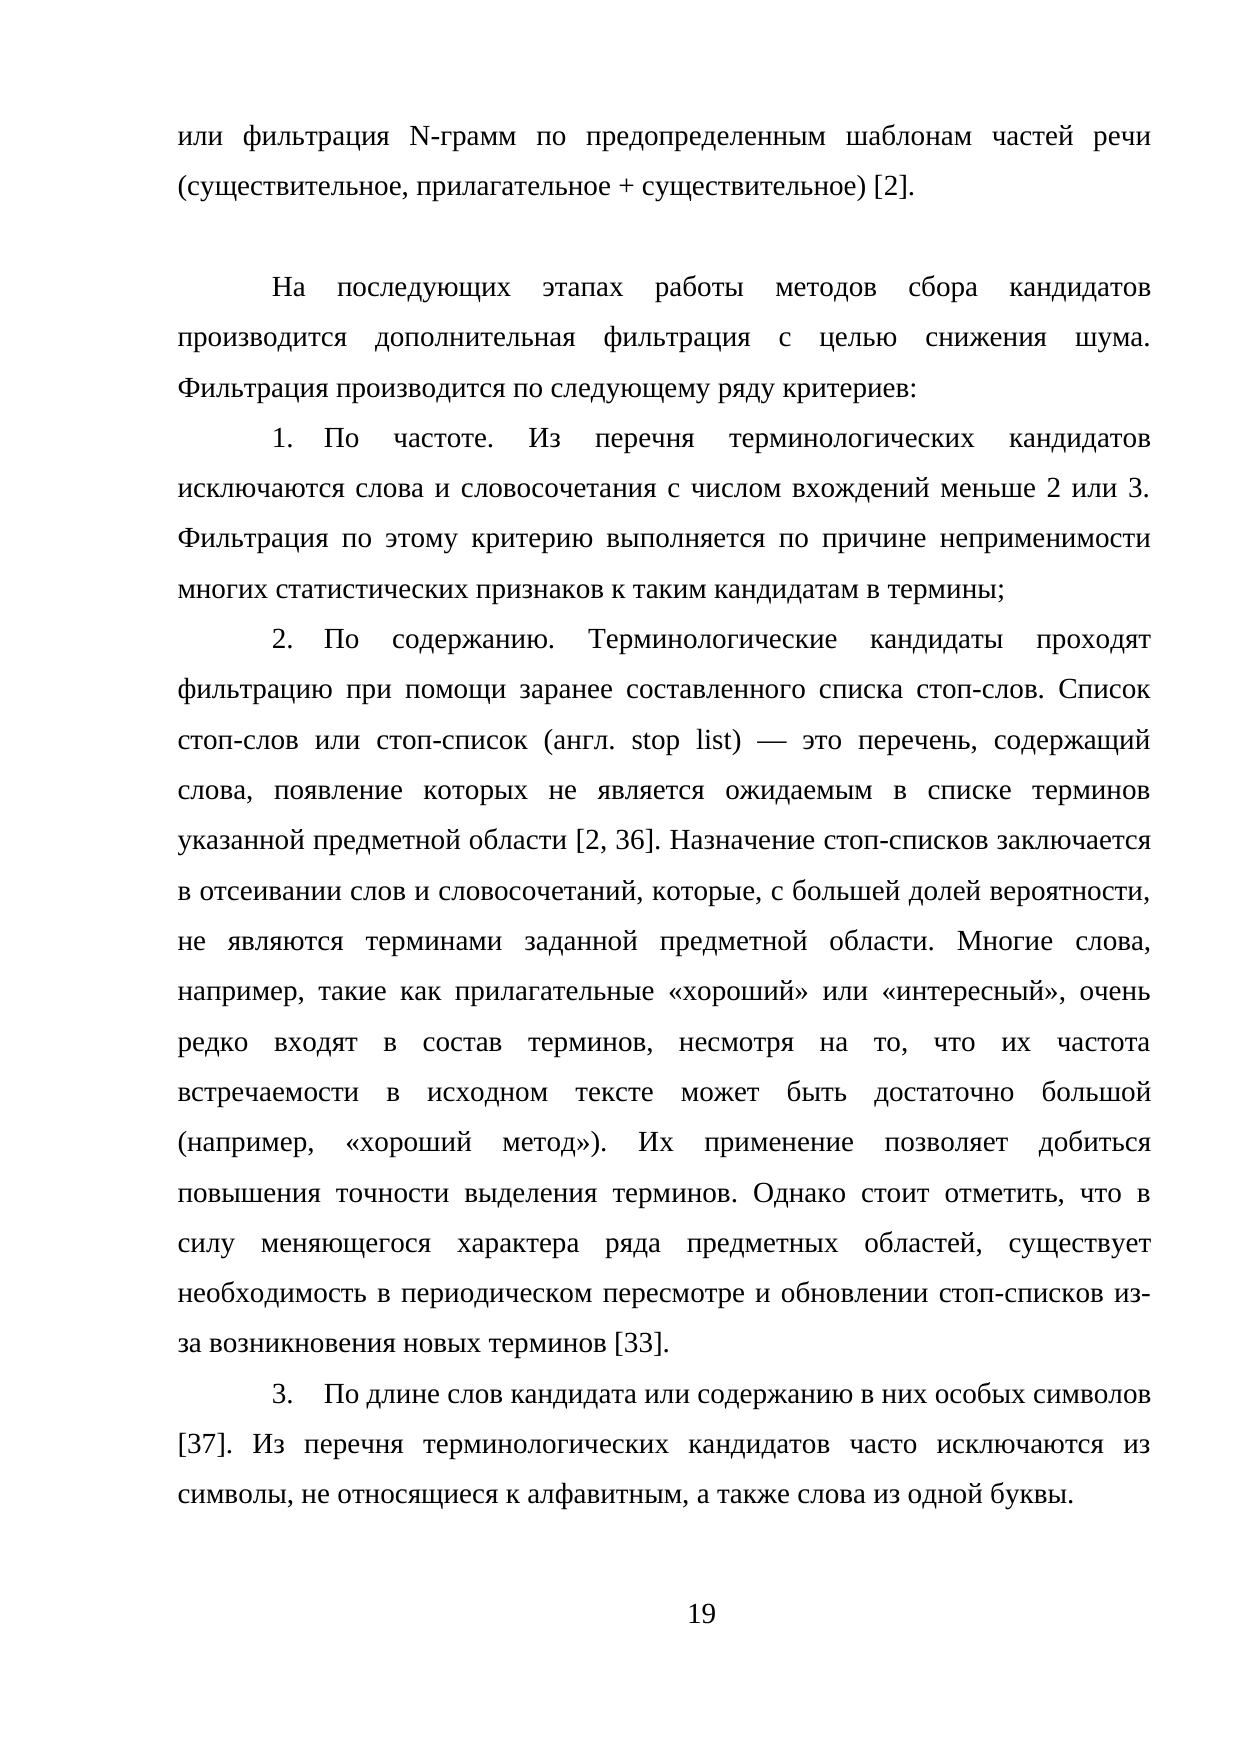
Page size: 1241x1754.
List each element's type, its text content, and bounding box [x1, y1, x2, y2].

list По содержанию. Терминологические кандидаты проходят фильтрацию при помощи заранее составленного списка стоп-слов. Список стоп-слов или стоп-список (англ. stop list) — это перечень, содержащий слова, появление которых не является ожидаемым в списке терминов указанной предметной области [2, 36]. Назначение стоп-списков заключается в отсеивании слов и словосочетаний, которые, с большей долей вероятности, не являются терминами заданной предметной области. Многие слова, например, такие как прилагательные «хороший» или «интересный», очень редко входят в состав терминов, несмотря на то, что их частота встречаемости в исходном тексте может быть достаточно большой (например, «хороший метод»). Их применение позволяет добиться повышения точности выделения терминов. Однако стоит отметить, что в силу меняющегося характера ряда предметных областей, существует необходимость в периодическом пересмотре и обновлении стоп-списков из-за возникновения новых терминов [33]. [177, 621, 1152, 1359]
list По частоте. Из перечня терминологических кандидатов исключаются слова и словосочетания с числом вхождений меньше 2 или 3. Фильтрация по этому критерию выполняется по причине неприменимости многих статистических признаков к таким кандидатам в термины; [177, 420, 1152, 604]
text На последующих этапах работы методов сбора кандидатов производится дополнительная фильтрация с целью снижения шума. Фильтрация производится по следующему ряду критериев: [177, 269, 1152, 403]
list По длине слов кандидата или содержанию в них особых символов [37]. Из перечня терминологических кандидатов часто исключаются из символы, не относящиеся к алфавитным, а также слова из одной буквы. [177, 1376, 1152, 1510]
text или фильтрация N-грамм по предопределенным шаблонам частей речи (существительное, прилагательное + существительное) [2]. [177, 118, 1152, 202]
